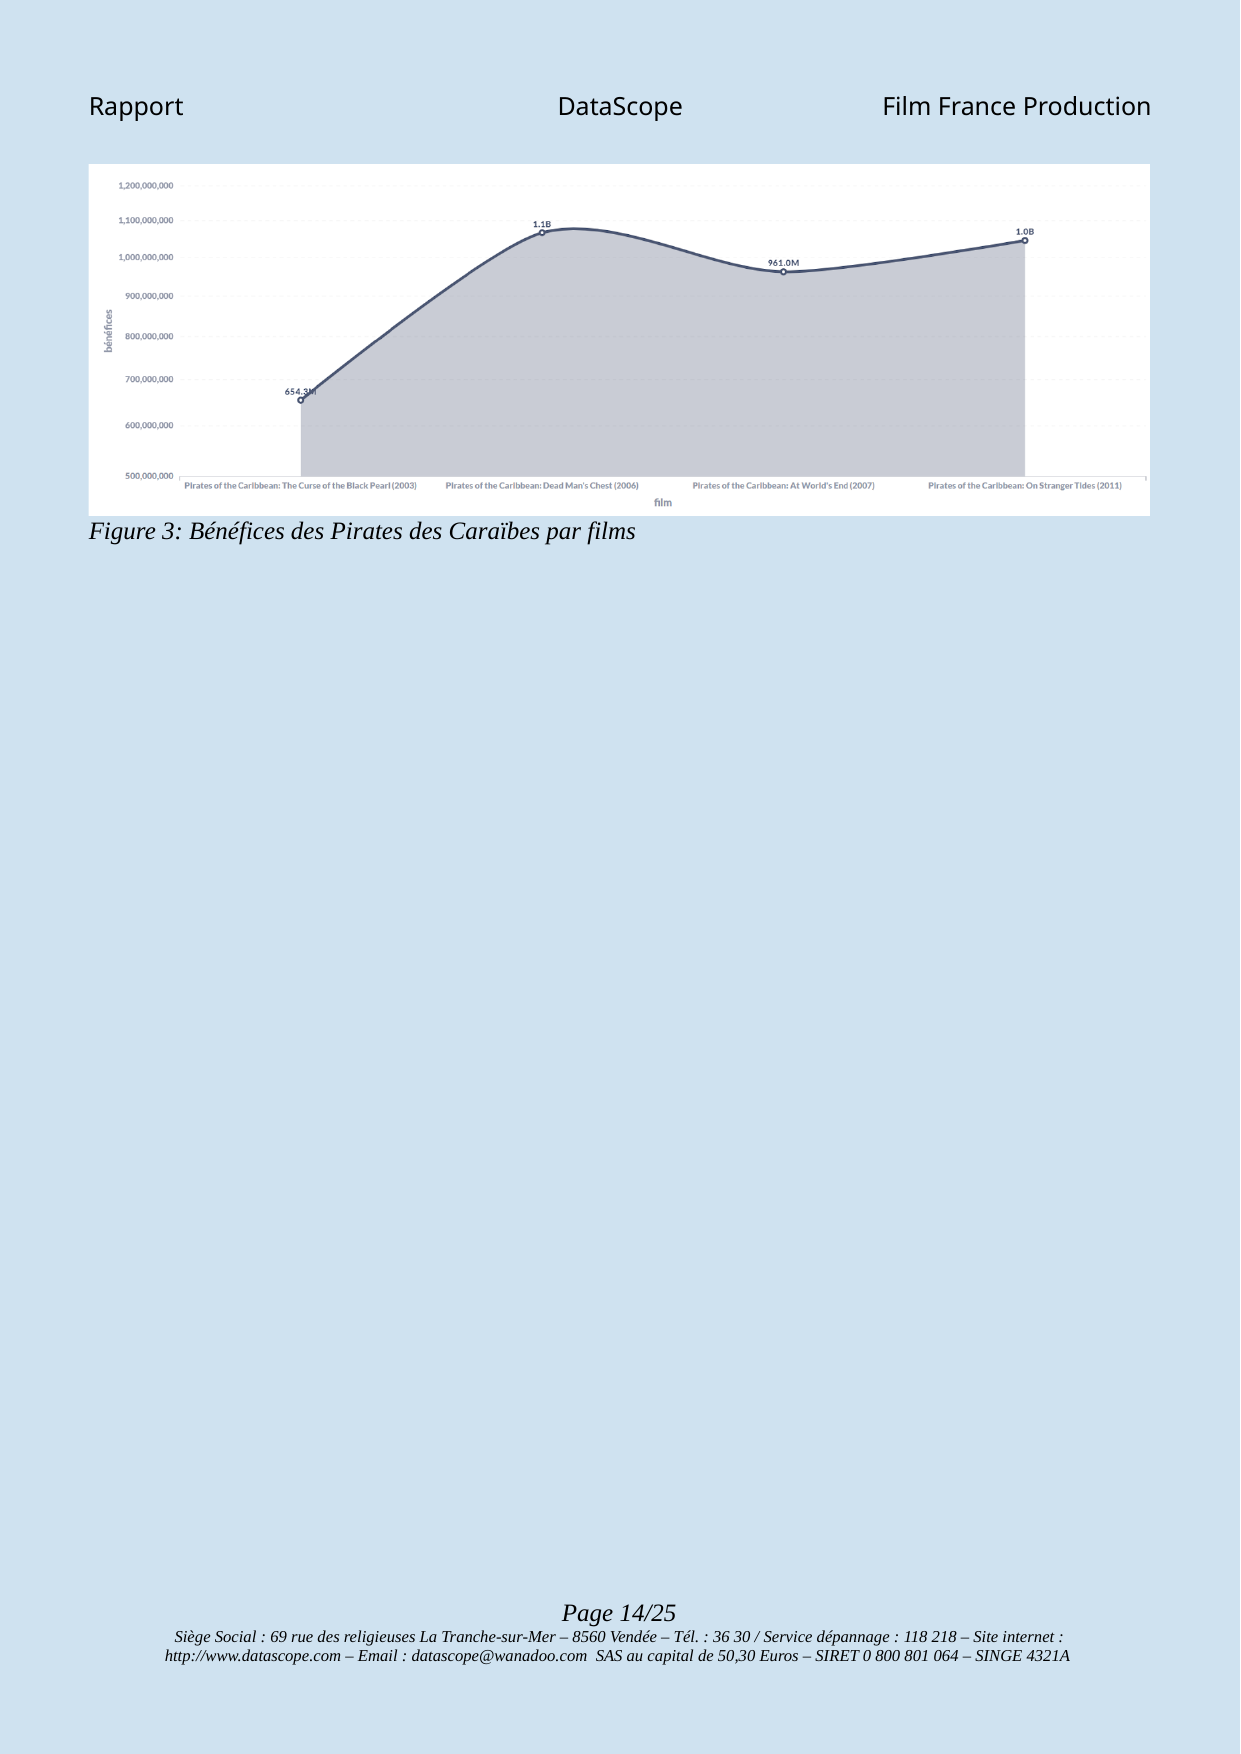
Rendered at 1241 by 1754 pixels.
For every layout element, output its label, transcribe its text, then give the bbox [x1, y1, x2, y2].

picture [88, 164, 1150, 516]
text Figure 3: Bénéfices des Pirates des Caraïbes par films [88, 516, 1150, 544]
